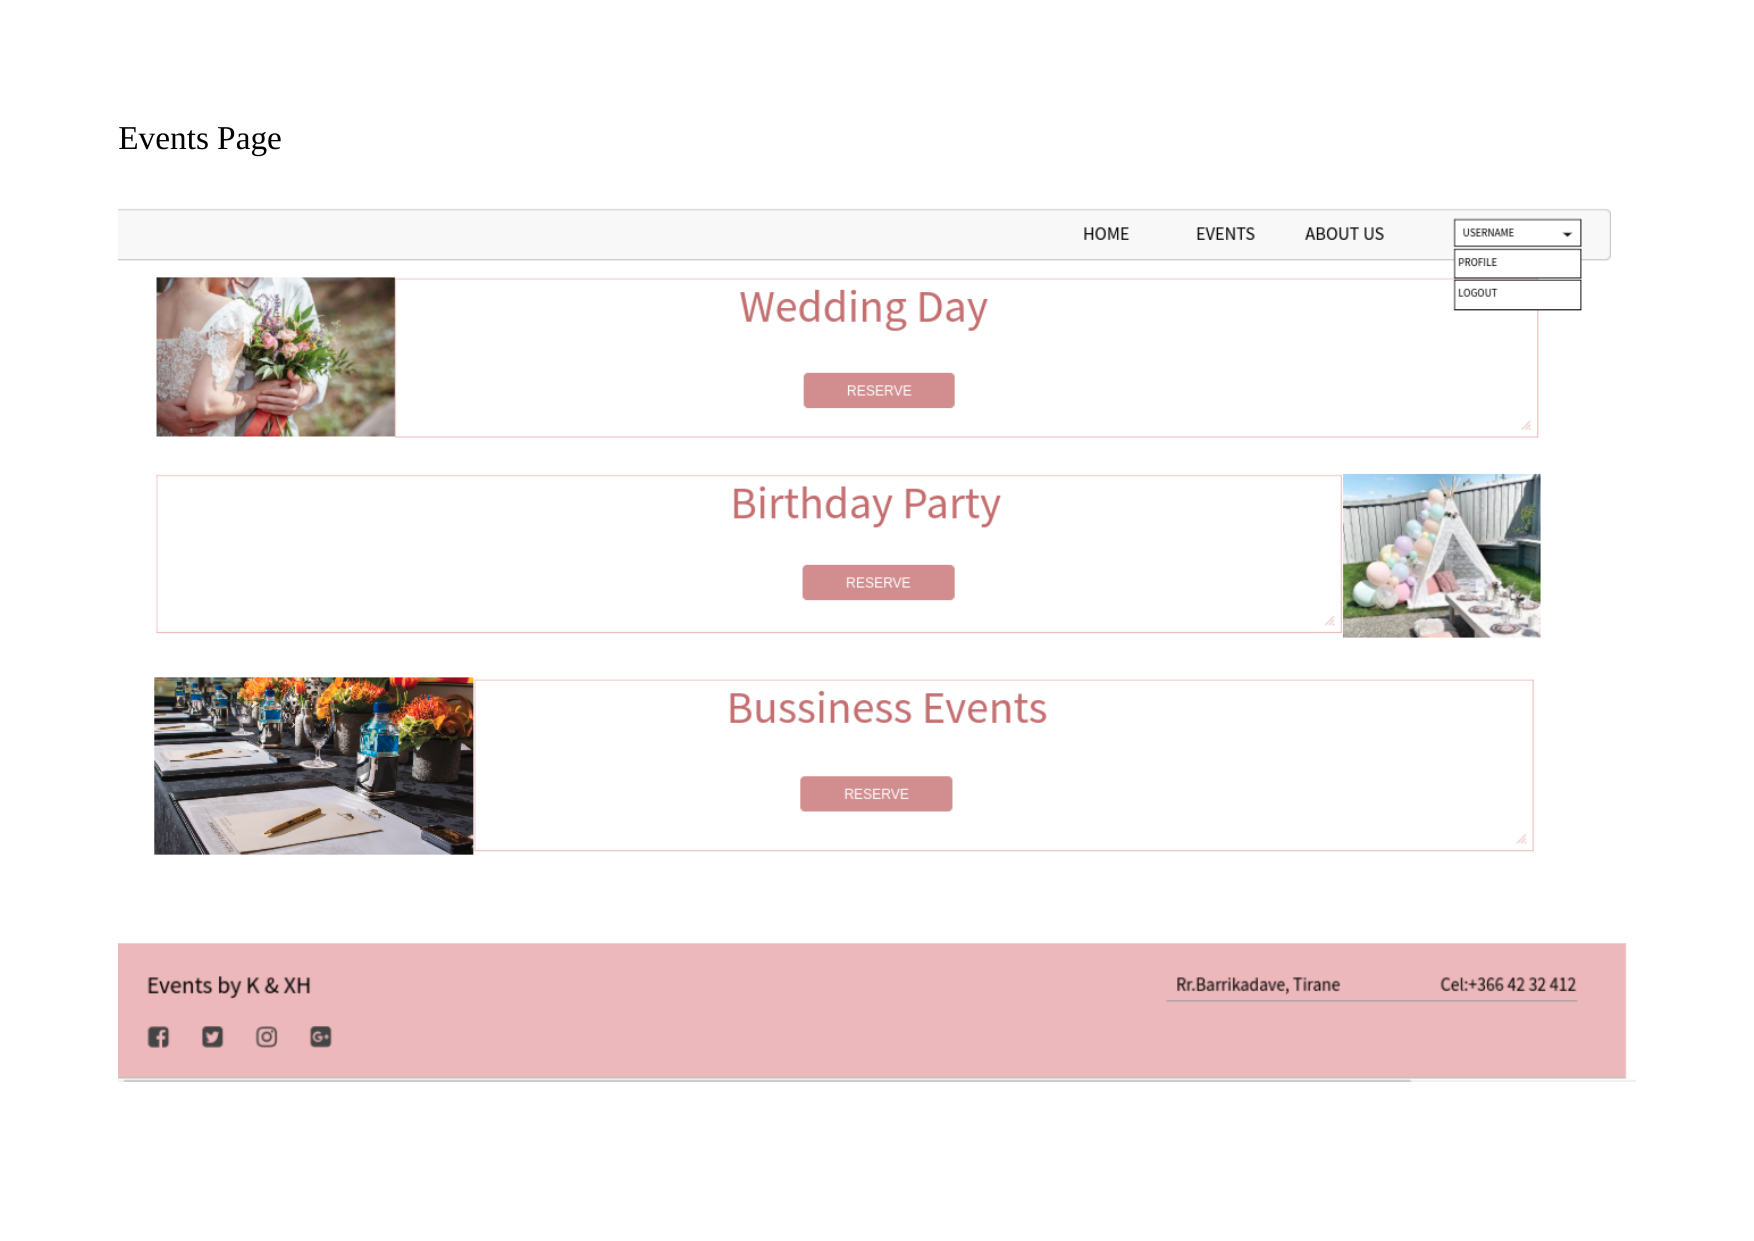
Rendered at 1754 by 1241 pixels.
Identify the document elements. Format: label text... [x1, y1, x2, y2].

picture [118, 208, 1636, 1082]
text Events Page [118, 118, 1636, 156]
